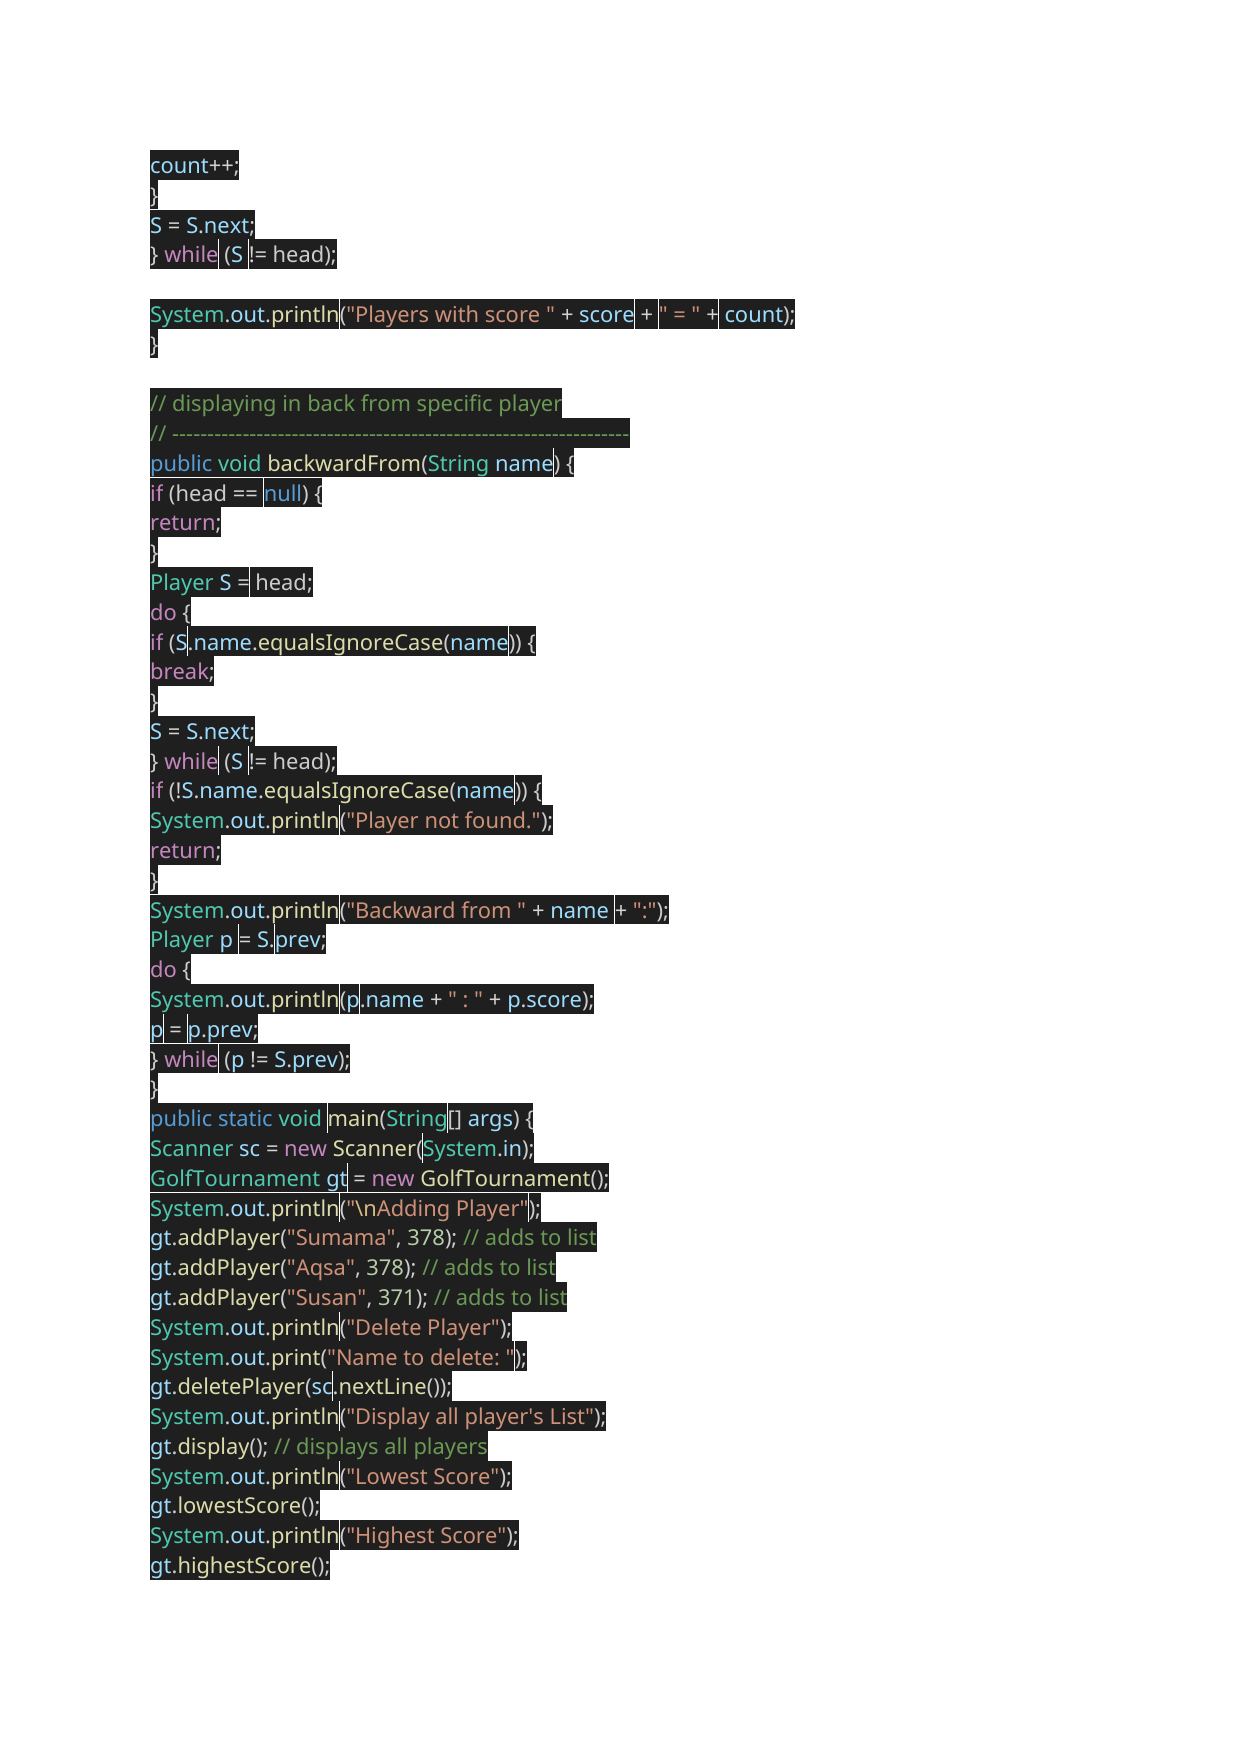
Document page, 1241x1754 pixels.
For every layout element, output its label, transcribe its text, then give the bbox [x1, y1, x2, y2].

text public void backwardFrom(String name) { [150, 448, 1090, 477]
text System.out.println("\nAdding Player"); [150, 1192, 1090, 1222]
text Scanner sc = new Scanner(System.in); [150, 1133, 1090, 1163]
text Player p = S.prev; [150, 924, 1090, 954]
text } while (p != S.prev); [150, 1043, 1090, 1073]
text } [150, 1073, 1090, 1103]
text } [150, 686, 1090, 716]
text gt.display(); // displays all players [150, 1431, 1090, 1461]
text gt.highestScore(); [150, 1550, 1090, 1580]
text Player S = head; [150, 567, 1090, 597]
text count++; [150, 150, 1090, 180]
text gt.addPlayer("Sumama", 378); // adds to list [150, 1222, 1090, 1252]
text gt.addPlayer("Susan", 371); // adds to list [150, 1282, 1090, 1312]
text } [150, 329, 1090, 358]
text GolfTournament gt = new GolfTournament(); [150, 1163, 1090, 1192]
text p = p.prev; [150, 1014, 1090, 1043]
text System.out.println("Player not found."); [150, 805, 1090, 835]
text public static void main(String[] args) { [150, 1103, 1090, 1133]
text return; [150, 507, 1090, 537]
text gt.lowestScore(); [150, 1490, 1090, 1520]
text // ----------------------------------------------------------------- [150, 418, 1090, 448]
text System.out.println("Display all player's List"); [150, 1401, 1090, 1431]
text System.out.print("Name to delete: "); [150, 1341, 1090, 1371]
text } [150, 537, 1090, 567]
text gt.deletePlayer(sc.nextLine()); [150, 1371, 1090, 1401]
text if (!S.name.equalsIgnoreCase(name)) { [150, 775, 1090, 805]
text System.out.println("Players with score " + score + " = " + count); [150, 299, 1090, 329]
text if (head == null) { [150, 477, 1090, 507]
text } [150, 180, 1090, 209]
text } while (S != head); [150, 239, 1090, 269]
text } while (S != head); [150, 746, 1090, 775]
text System.out.println("Highest Score"); [150, 1520, 1090, 1550]
text break; [150, 656, 1090, 686]
text S = S.next; [150, 716, 1090, 746]
text return; [150, 835, 1090, 865]
text System.out.println("Delete Player"); [150, 1312, 1090, 1341]
text do { [150, 954, 1090, 984]
text do { [150, 597, 1090, 626]
text gt.addPlayer("Aqsa", 378); // adds to list [150, 1252, 1090, 1282]
text System.out.println(p.name + " : " + p.score); [150, 984, 1090, 1014]
text S = S.next; [150, 209, 1090, 239]
text if (S.name.equalsIgnoreCase(name)) { [150, 626, 1090, 656]
text // displaying in back from specific player [150, 388, 1090, 418]
text } [150, 865, 1090, 894]
text System.out.println("Backward from " + name + ":"); [150, 894, 1090, 924]
text System.out.println("Lowest Score"); [150, 1461, 1090, 1490]
